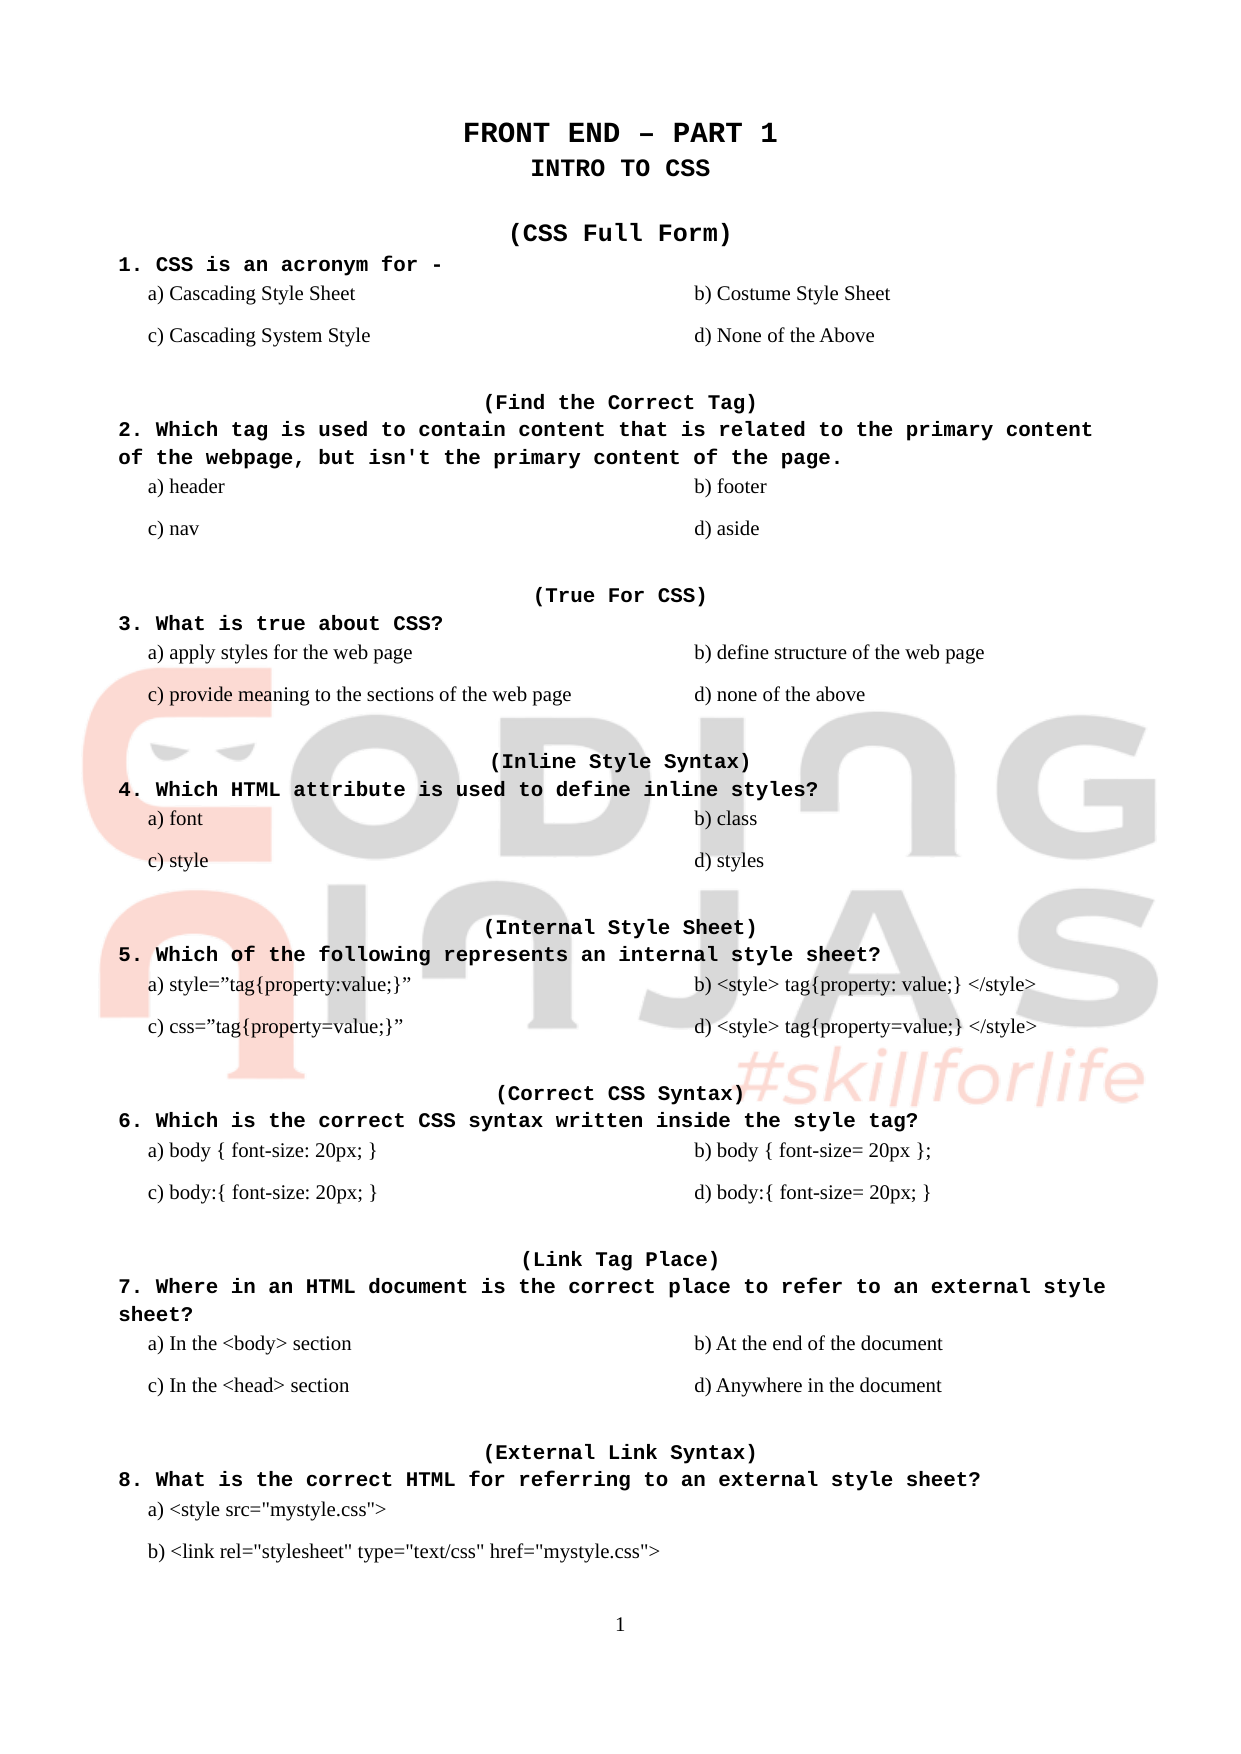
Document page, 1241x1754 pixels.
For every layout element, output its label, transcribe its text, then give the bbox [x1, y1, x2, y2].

text c) body:{ font-size: 20px; } d) body:{ font-size= 20px; } [148, 1180, 1122, 1204]
text c) nav d) aside [148, 516, 1122, 540]
text a) Cascading Style Sheet b) Costume Style Sheet [148, 281, 1122, 305]
text FRONT END – PART 1 [118, 118, 1122, 151]
text b) <link rel="stylesheet" type="text/css" href="mystyle.css"> [148, 1539, 1122, 1563]
text c) In the <head> section d) Anywhere in the document [148, 1373, 1122, 1397]
text (Link Tag Place) [118, 1249, 1122, 1273]
text a) In the <body> section b) At the end of the document [148, 1331, 1122, 1355]
text 5. Which of the following represents an internal style sheet? [118, 944, 1122, 968]
text (True For CSS) [118, 585, 1122, 609]
text 6. Which is the correct CSS syntax written inside the style tag? [118, 1110, 1122, 1134]
text (Correct CSS Syntax) [118, 1083, 1122, 1107]
text c) provide meaning to the sections of the web page d) none of the above [148, 682, 1122, 706]
text (Find the Correct Tag) [118, 392, 1122, 416]
text a) header b) footer [148, 474, 1122, 498]
text 4. Which HTML attribute is used to define inline styles? [118, 778, 1122, 802]
text 3. What is true about CSS? [118, 613, 1122, 636]
text c) Cascading System Style d) None of the Above [148, 323, 1122, 347]
text (Internal Style Sheet) [118, 917, 1122, 941]
text (External Link Syntax) [118, 1442, 1122, 1466]
text a) body { font-size: 20px; } b) body { font-size= 20px }; [148, 1138, 1122, 1162]
text (Inline Style Syntax) [118, 751, 1122, 775]
text c) style d) styles [148, 848, 1122, 872]
text INTRO TO CSS [118, 156, 1122, 184]
text 2. Which tag is used to contain content that is related to the primary content of the webpage, but isn't the primary content of the page. [118, 419, 1122, 470]
text a) style=”tag{property:value;}” b) <style> tag{property: value;} </style> [148, 972, 1122, 996]
text 8. What is the correct HTML for referring to an external style sheet? [118, 1469, 1122, 1493]
text 1. CSS is an acronym for - [118, 253, 1122, 277]
text a) apply styles for the web page b) define structure of the web page [148, 640, 1122, 664]
text a) font b) class [148, 806, 1122, 830]
text a) <style src="mystyle.css"> [148, 1497, 1122, 1521]
text (CSS Full Form) [118, 221, 1122, 249]
text c) css=”tag{property=value;}” d) <style> tag{property=value;} </style> [148, 1014, 1122, 1038]
text 7. Where in an HTML document is the correct place to refer to an external style sheet? [118, 1276, 1122, 1327]
